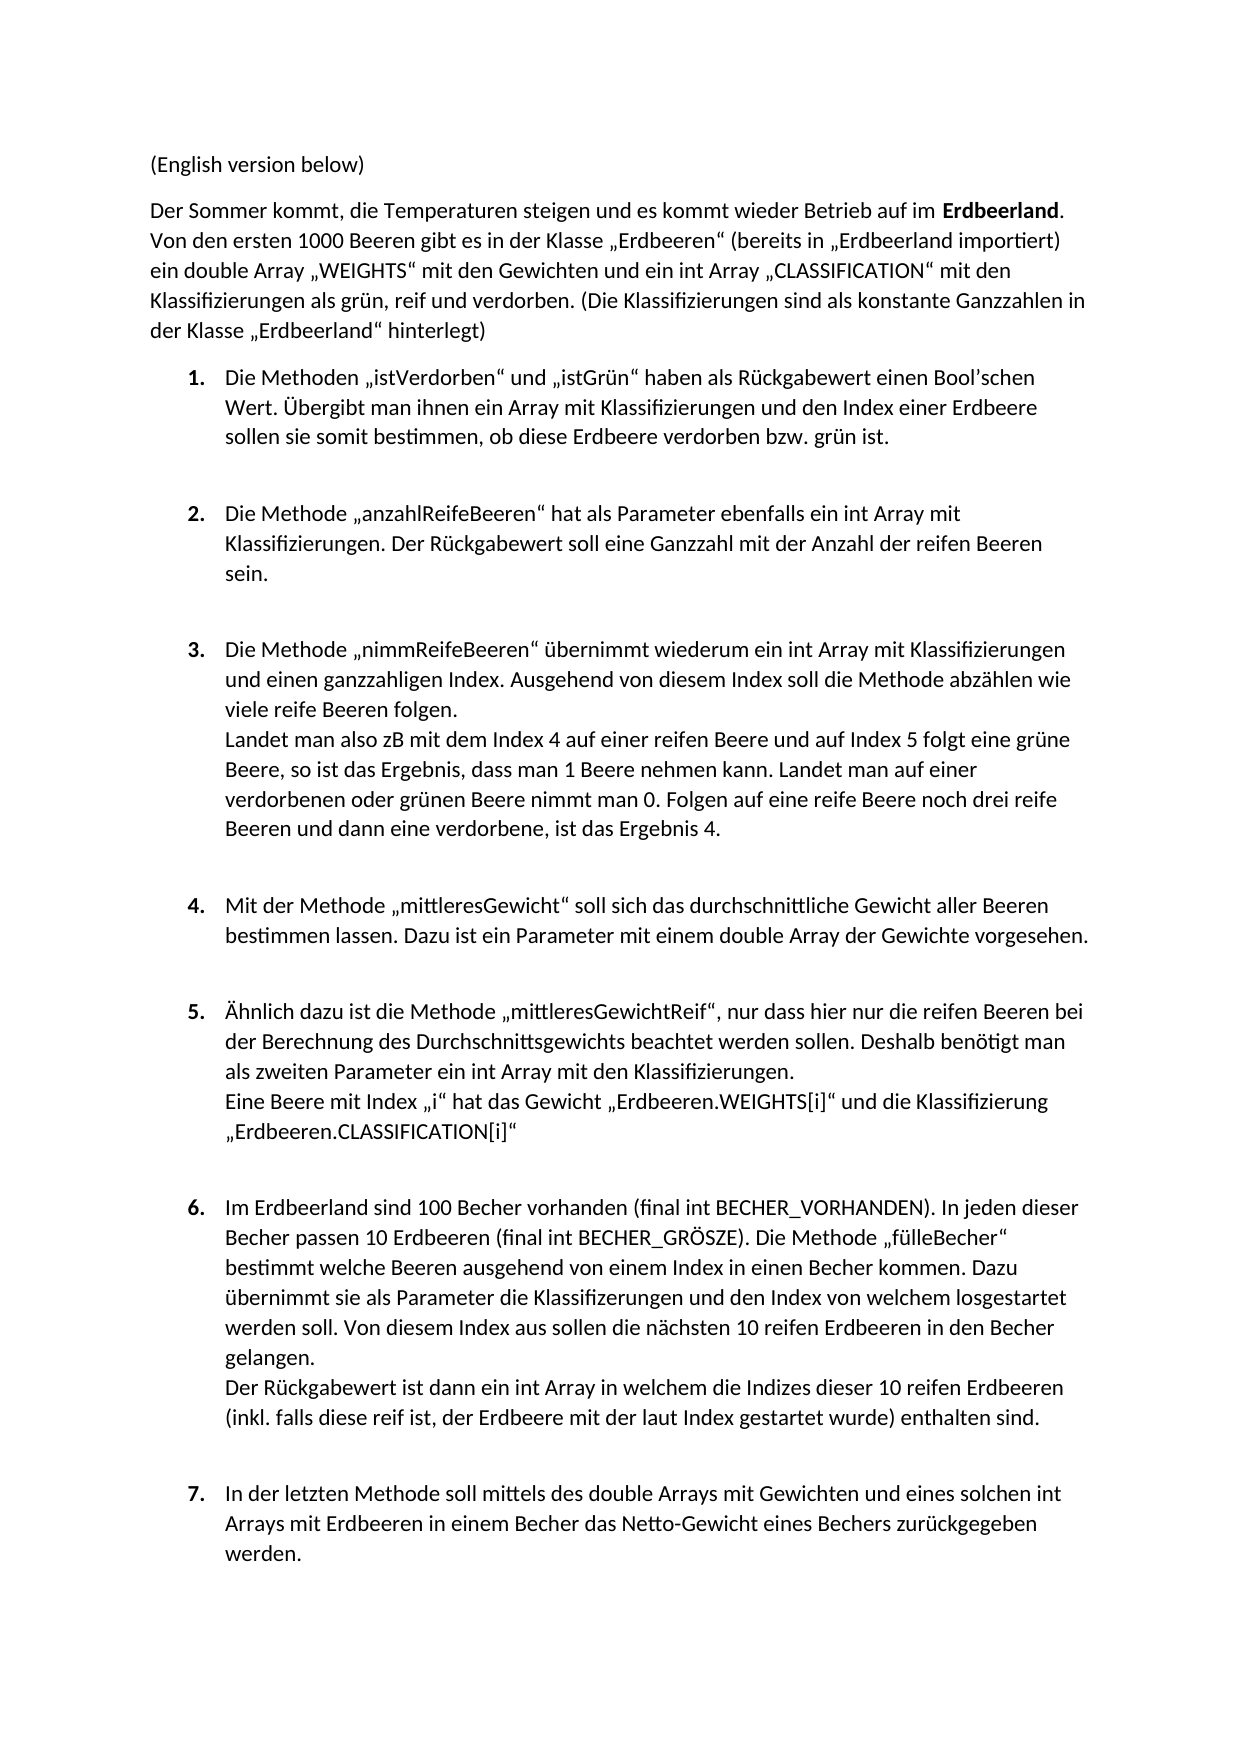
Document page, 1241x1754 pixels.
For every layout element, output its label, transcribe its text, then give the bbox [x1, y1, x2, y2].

list Ähnlich dazu ist die Methode „mittleresGewichtReif“, nur dass hier nur die reifen Beeren bei der Berechnung des Durchschnittsgewichts beachtet werden sollen. Deshalb benötigt man als zweiten Parameter ein int Array mit den Klassifizierungen. Eine Beere mit Index „i“ hat das Gewicht „Erdbeeren.WEIGHTS[i]“ und die Klassifizierung „Erdbeeren.CLASSIFICATION[i]“ [187, 997, 1090, 1175]
text Der Sommer kommt, die Temperaturen steigen und es kommt wieder Betrieb auf im Erdbeerland. Von den ersten 1000 Beeren gibt es in der Klasse „Erdbeeren“ (bereits in „Erdbeerland importiert) ein double Array „WEIGHTS“ mit den Gewichten und ein int Array „CLASSIFICATION“ mit den Klassifizierungen als grün, reif und verdorben. (Die Klassifizierungen sind als konstante Ganzzahlen in der Klasse „Erdbeerland“ hinterlegt) [150, 197, 1090, 344]
text (English version below) [150, 150, 1090, 178]
list Die Methode „nimmReifeBeeren“ übernimmt wiederum ein int Array mit Klassifizierungen und einen ganzzahligen Index. Ausgehend von diesem Index soll die Methode abzählen wie viele reife Beeren folgen. Landet man also zB mit dem Index 4 auf einer reifen Beere und auf Index 5 folgt eine grüne Beere, so ist das Ergebnis, dass man 1 Beere nehmen kann. Landet man auf einer verdorbenen oder grünen Beere nimmt man 0. Folgen auf eine reife Beere noch drei reife Beeren und dann eine verdorbene, ist das Ergebnis 4. [187, 635, 1090, 872]
list Die Methoden „istVerdorben“ und „istGrün“ haben als Rückgabewert einen Bool’schen Wert. Übergibt man ihnen ein Array mit Klassifizierungen und den Index einer Erdbeere sollen sie somit bestimmen, ob diese Erdbeere verdorben bzw. grün ist. [187, 363, 1090, 480]
list Mit der Methode „mittleresGewicht“ soll sich das durchschnittliche Gewicht aller Beeren bestimmen lassen. Dazu ist ein Parameter mit einem double Array der Gewichte vorgesehen. [187, 891, 1090, 979]
list In der letzten Methode soll mittels des double Arrays mit Gewichten und eines solchen int Arrays mit Erdbeeren in einem Becher das Netto-Gewicht eines Bechers zurückgegeben werden. [187, 1479, 1090, 1567]
list Die Methode „anzahlReifeBeeren“ hat als Parameter ebenfalls ein int Array mit Klassifizierungen. Der Rückgabewert soll eine Ganzzahl mit der Anzahl der reifen Beeren sein. [187, 499, 1090, 617]
list Im Erdbeerland sind 100 Becher vorhanden (final int BECHER_VORHANDEN). In jeden dieser Becher passen 10 Erdbeeren (final int BECHER_GRÖSZE). Die Methode „fülleBecher“ bestimmt welche Beeren ausgehend von einem Index in einen Becher kommen. Dazu übernimmt sie als Parameter die Klassifizerungen und den Index von welchem losgestartet werden soll. Von diesem Index aus sollen die nächsten 10 reifen Erdbeeren in den Becher gelangen. Der Rückgabewert ist dann ein int Array in welchem die Indizes dieser 10 reifen Erdbeeren (inkl. falls diese reif ist, der Erdbeere mit der laut Index gestartet wurde) enthalten sind. [187, 1193, 1090, 1461]
